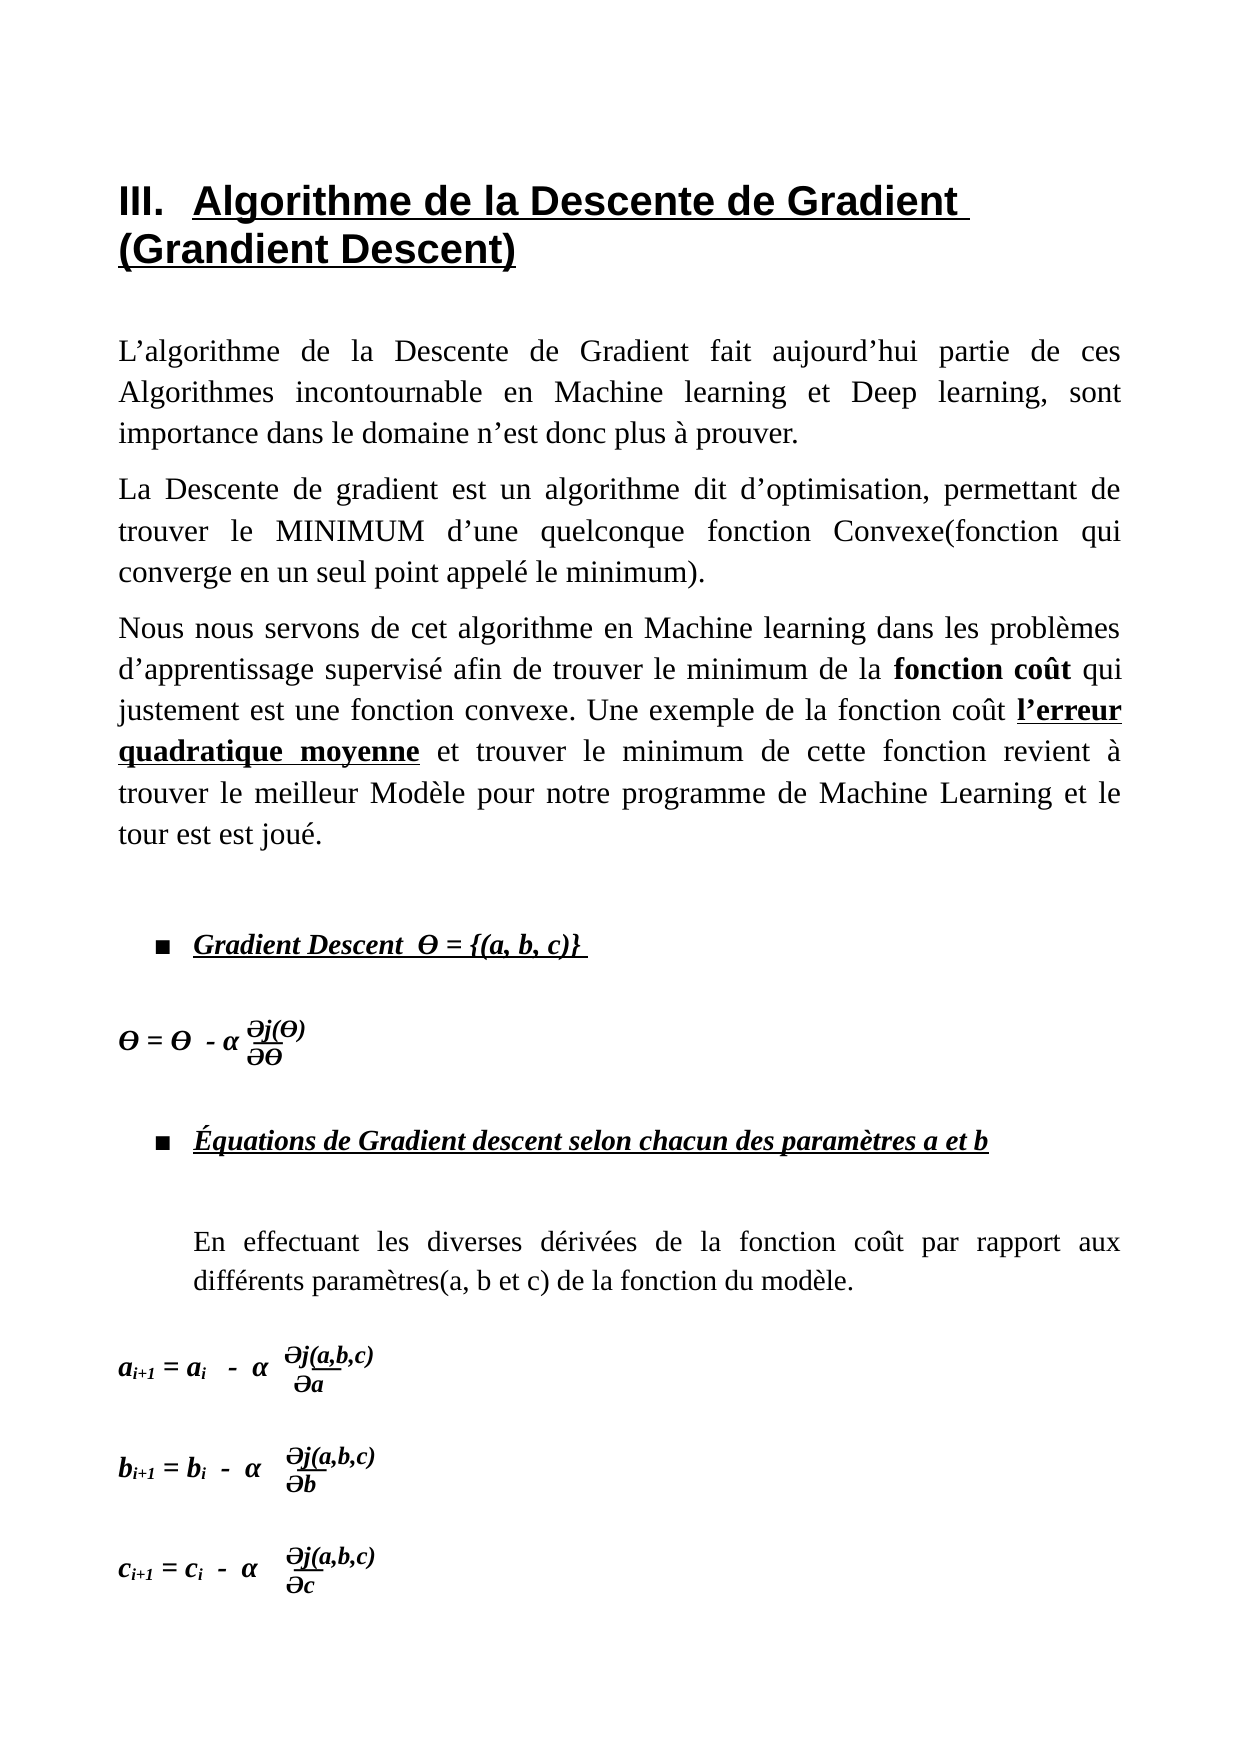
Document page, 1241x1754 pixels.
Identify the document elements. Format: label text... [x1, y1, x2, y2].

list En effectuant les diverses dérivées de la fonction coût par rapport aux différents paramètres(a, b et c) de la fonction du modèle. [156, 1224, 1122, 1296]
list Équations de Gradient descent selon chacun des paramètres a et b [156, 1123, 1122, 1157]
text La Descente de gradient est un algorithme dit d’optimisation, permettant de trouver le MINIMUM d’une quelconque fonction Convexe(fonction qui converge en un seul point appelé le minimum). [118, 471, 1122, 589]
text Ө = Ө - α ― [118, 1023, 1122, 1056]
text L’algorithme de la Descente de Gradient fait aujourd’hui partie de ces Algorithmes incontournable en Machine learning et Deep learning, sont importance dans le domaine n’est donc plus à prouver. [118, 332, 1122, 451]
text ci+1 = ci - α ― [118, 1551, 1122, 1584]
subtitle Algorithme de la Descente de Gradient (Grandient Descent) [118, 176, 1122, 272]
list Gradient Descent Ө = {(a, b, c)} [156, 927, 1122, 960]
text ai+1 = ai - α ― [118, 1349, 1122, 1383]
text Nous nous servons de cet algorithme en Machine learning dans les problèmes d’apprentissage supervisé afin de trouver le minimum de la fonction coût qui justement est une fonction convexe. Une exemple de la fonction coût l’erreur quadratique moyenne et trouver le minimum de cette fonction revient à trouver le meilleur Modèle pour notre programme de Machine Learning et le tour est est joué. [118, 609, 1122, 851]
text bi+1 = bi - α ― [118, 1450, 1122, 1483]
